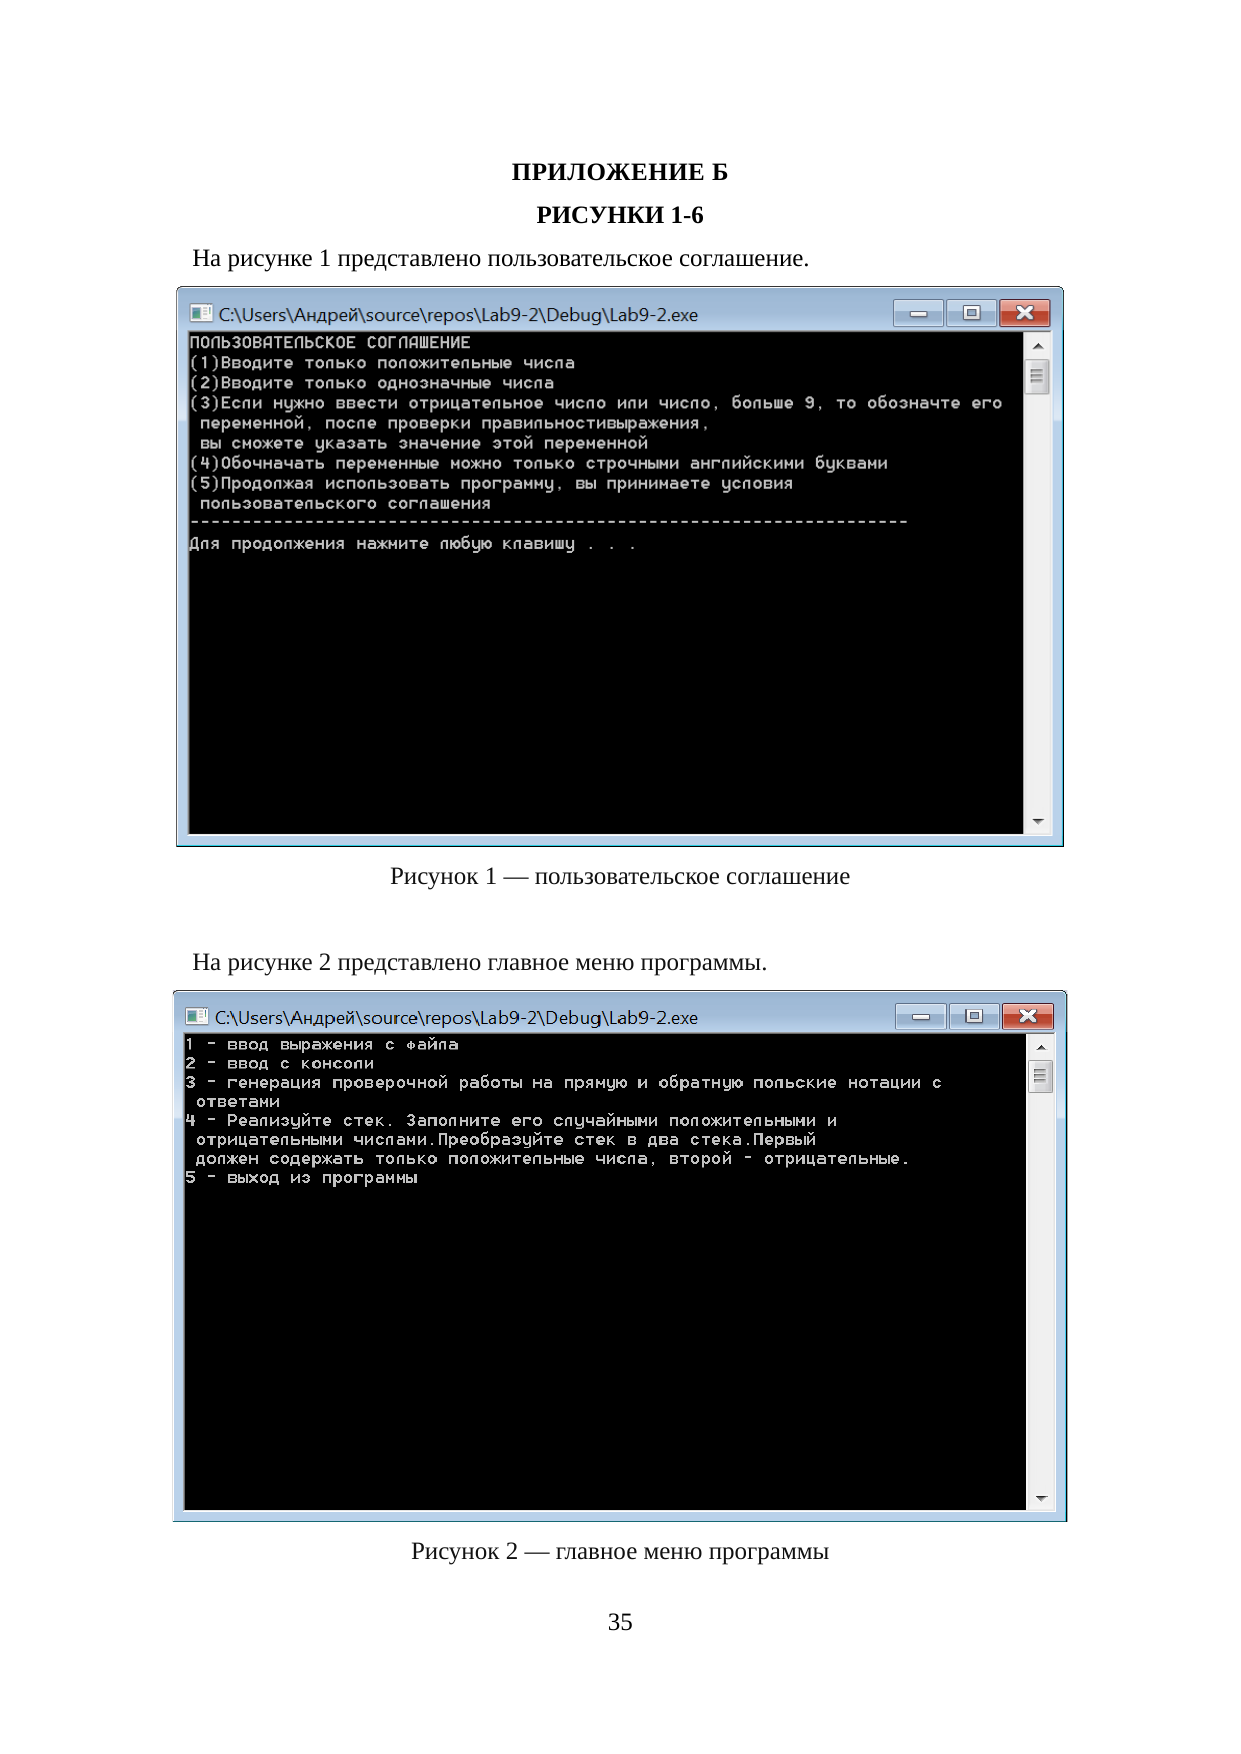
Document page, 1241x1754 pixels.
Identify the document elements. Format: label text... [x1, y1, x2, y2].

text РИСУНКИ 1-6 [118, 200, 1122, 229]
picture [176, 286, 1064, 847]
text На рисунке 1 представлено пользовательское соглашение. [118, 243, 1122, 272]
text На рисунке 2 представлено главное меню программы. [118, 947, 1122, 976]
text Рисунок 1 — пользовательское соглашение [118, 287, 1122, 889]
text Рисунок 2 — главное меню программы [118, 990, 1122, 1565]
text Приложение Б [118, 157, 1122, 186]
picture [172, 990, 1068, 1522]
